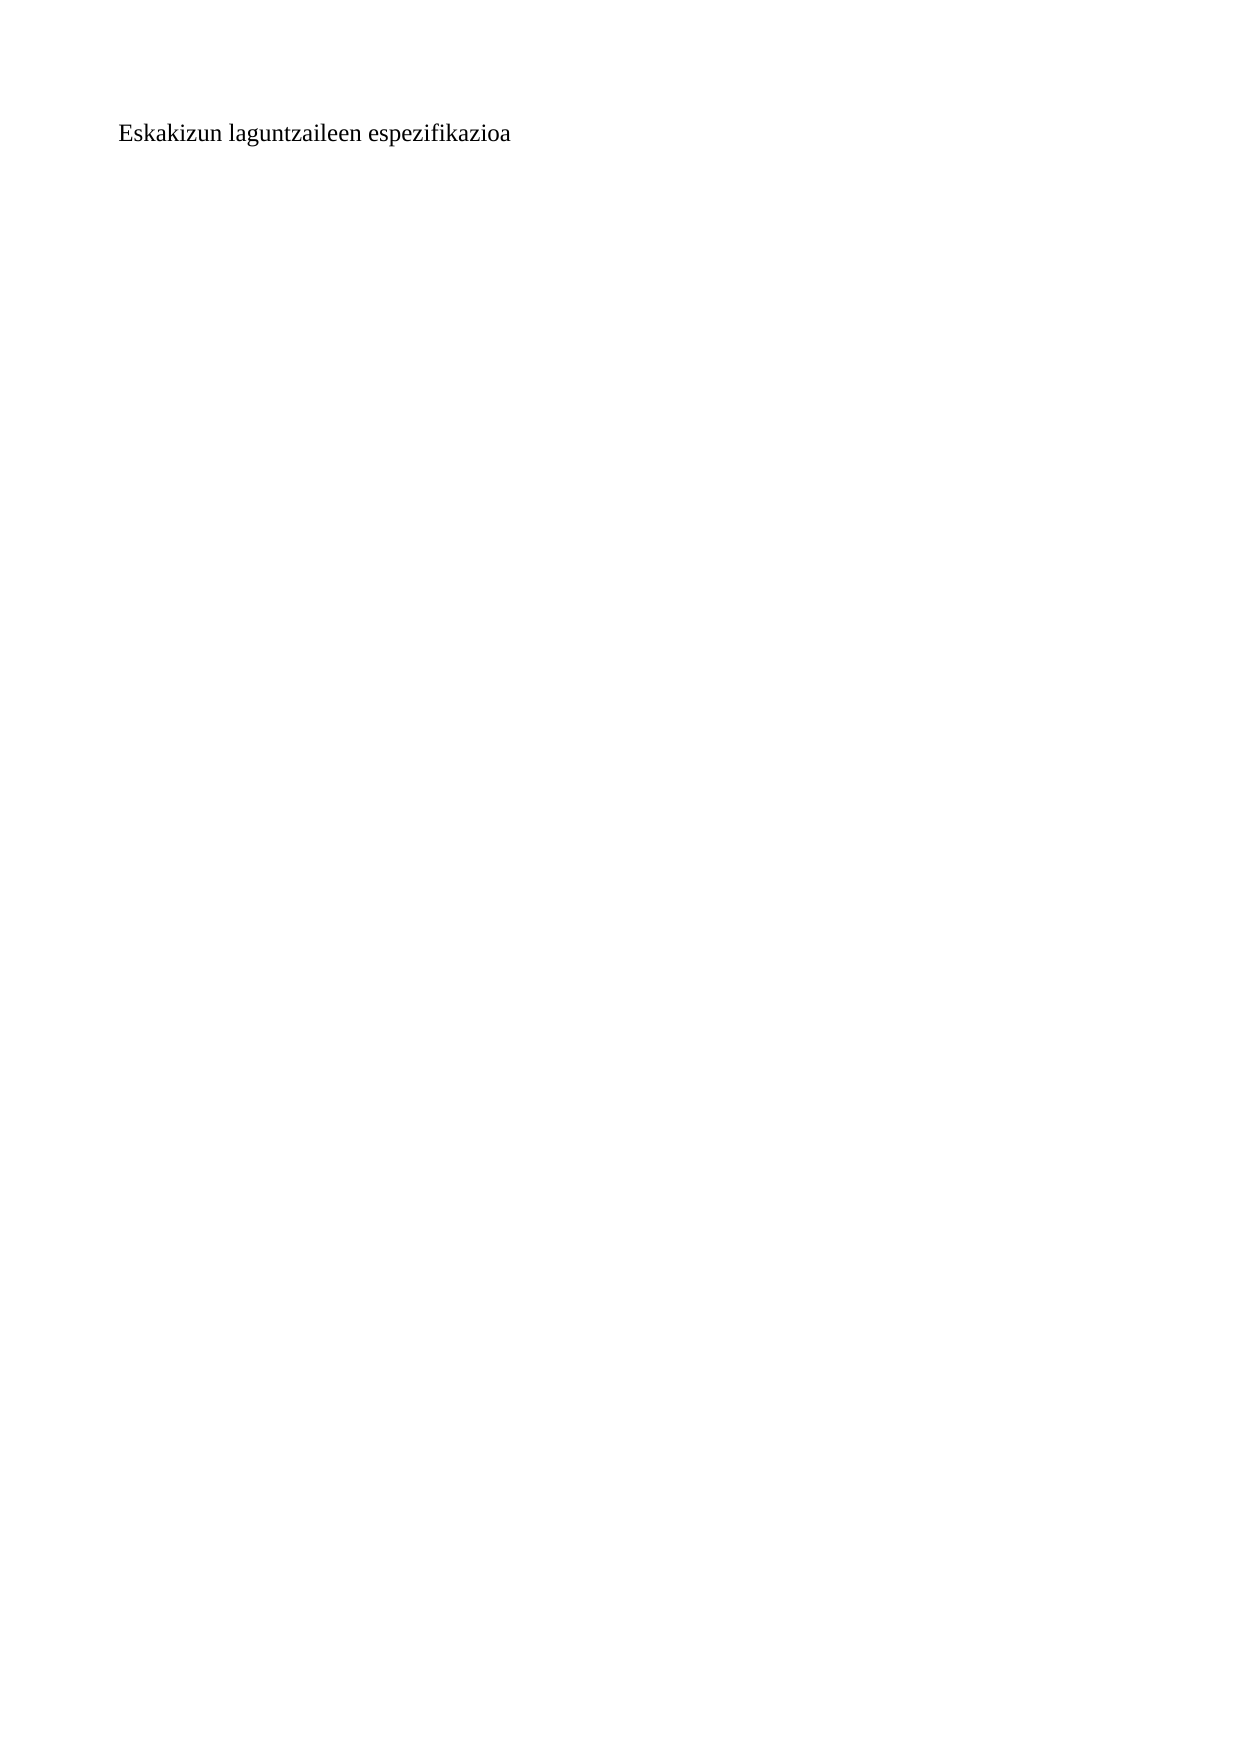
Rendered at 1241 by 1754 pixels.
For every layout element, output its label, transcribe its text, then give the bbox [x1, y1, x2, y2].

text Eskakizun laguntzaileen espezifikazioa [118, 118, 1122, 147]
